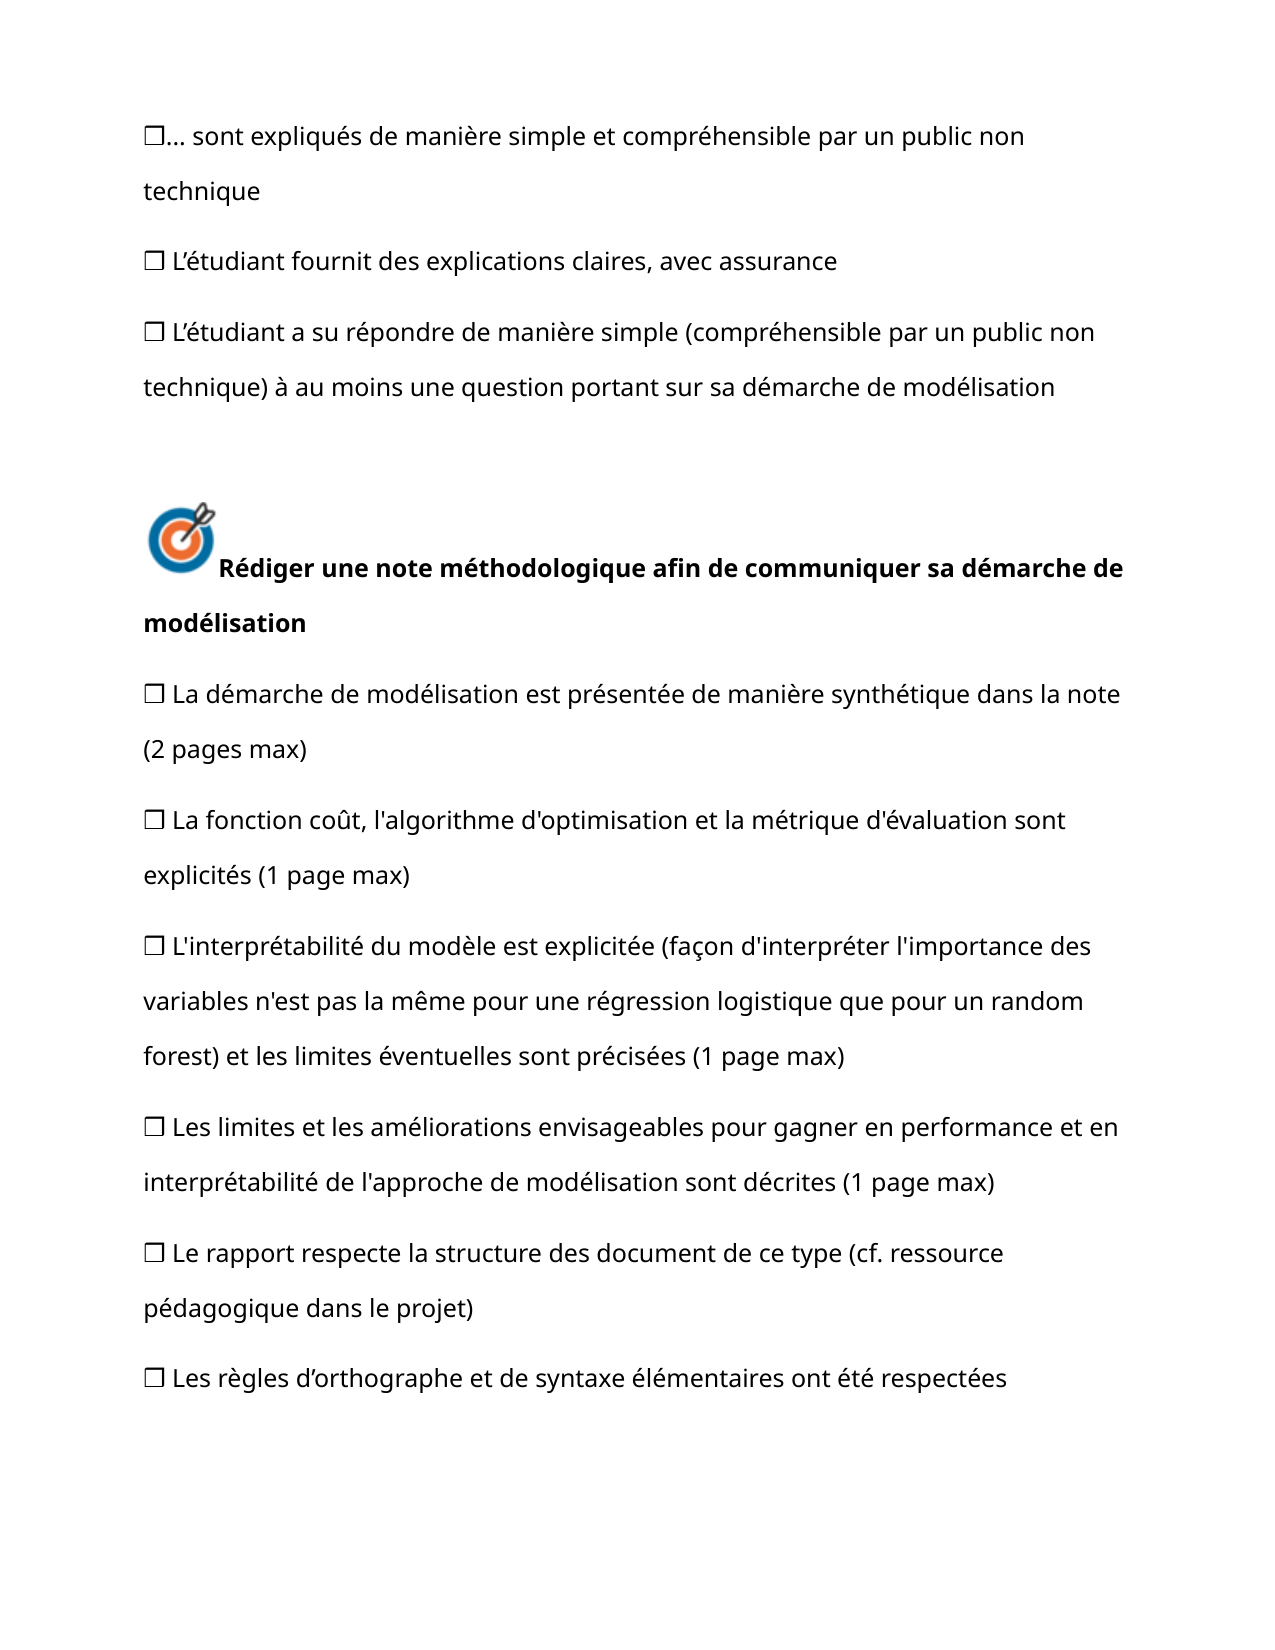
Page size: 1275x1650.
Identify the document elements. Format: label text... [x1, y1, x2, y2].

text ❒ La fonction coût, l'algorithme d'optimisation et la métrique d'évaluation sont explicités (1 page max) [143, 803, 1132, 892]
text ❒... sont expliqués de manière simple et compréhensible par un public non technique [143, 118, 1132, 207]
text ❒ La démarche de modélisation est présentée de manière synthétique dans la note (2 pages max) [143, 677, 1132, 766]
text ❒ Le rapport respecte la structure des document de ce type (cf. ressource pédagogique dans le projet) [143, 1235, 1132, 1324]
text ❒ Les règles d’orthographe et de syntaxe élémentaires ont été respectées [143, 1361, 1132, 1395]
text ❒ Les limites et les améliorations envisageables pour gagner en performance et en interprétabilité de l'approche de modélisation sont décrites (1 page max) [143, 1109, 1132, 1198]
text ❒ L’étudiant fournit des explications claires, avec assurance [143, 244, 1132, 278]
text ❒ L’étudiant a su répondre de manière simple (compréhensible par un public non technique) à au moins une question portant sur sa démarche de modélisation [143, 315, 1132, 404]
text ❒ L'interprétabilité du modèle est explicitée (façon d'interpréter l'importance des variables n'est pas la même pour une régression logistique que pour un random forest) et les limites éventuelles sont précisées (1 page max) [143, 928, 1132, 1073]
picture [143, 502, 219, 578]
text Rédiger une note méthodologique afin de communiquer sa démarche de modélisation [143, 503, 1132, 640]
